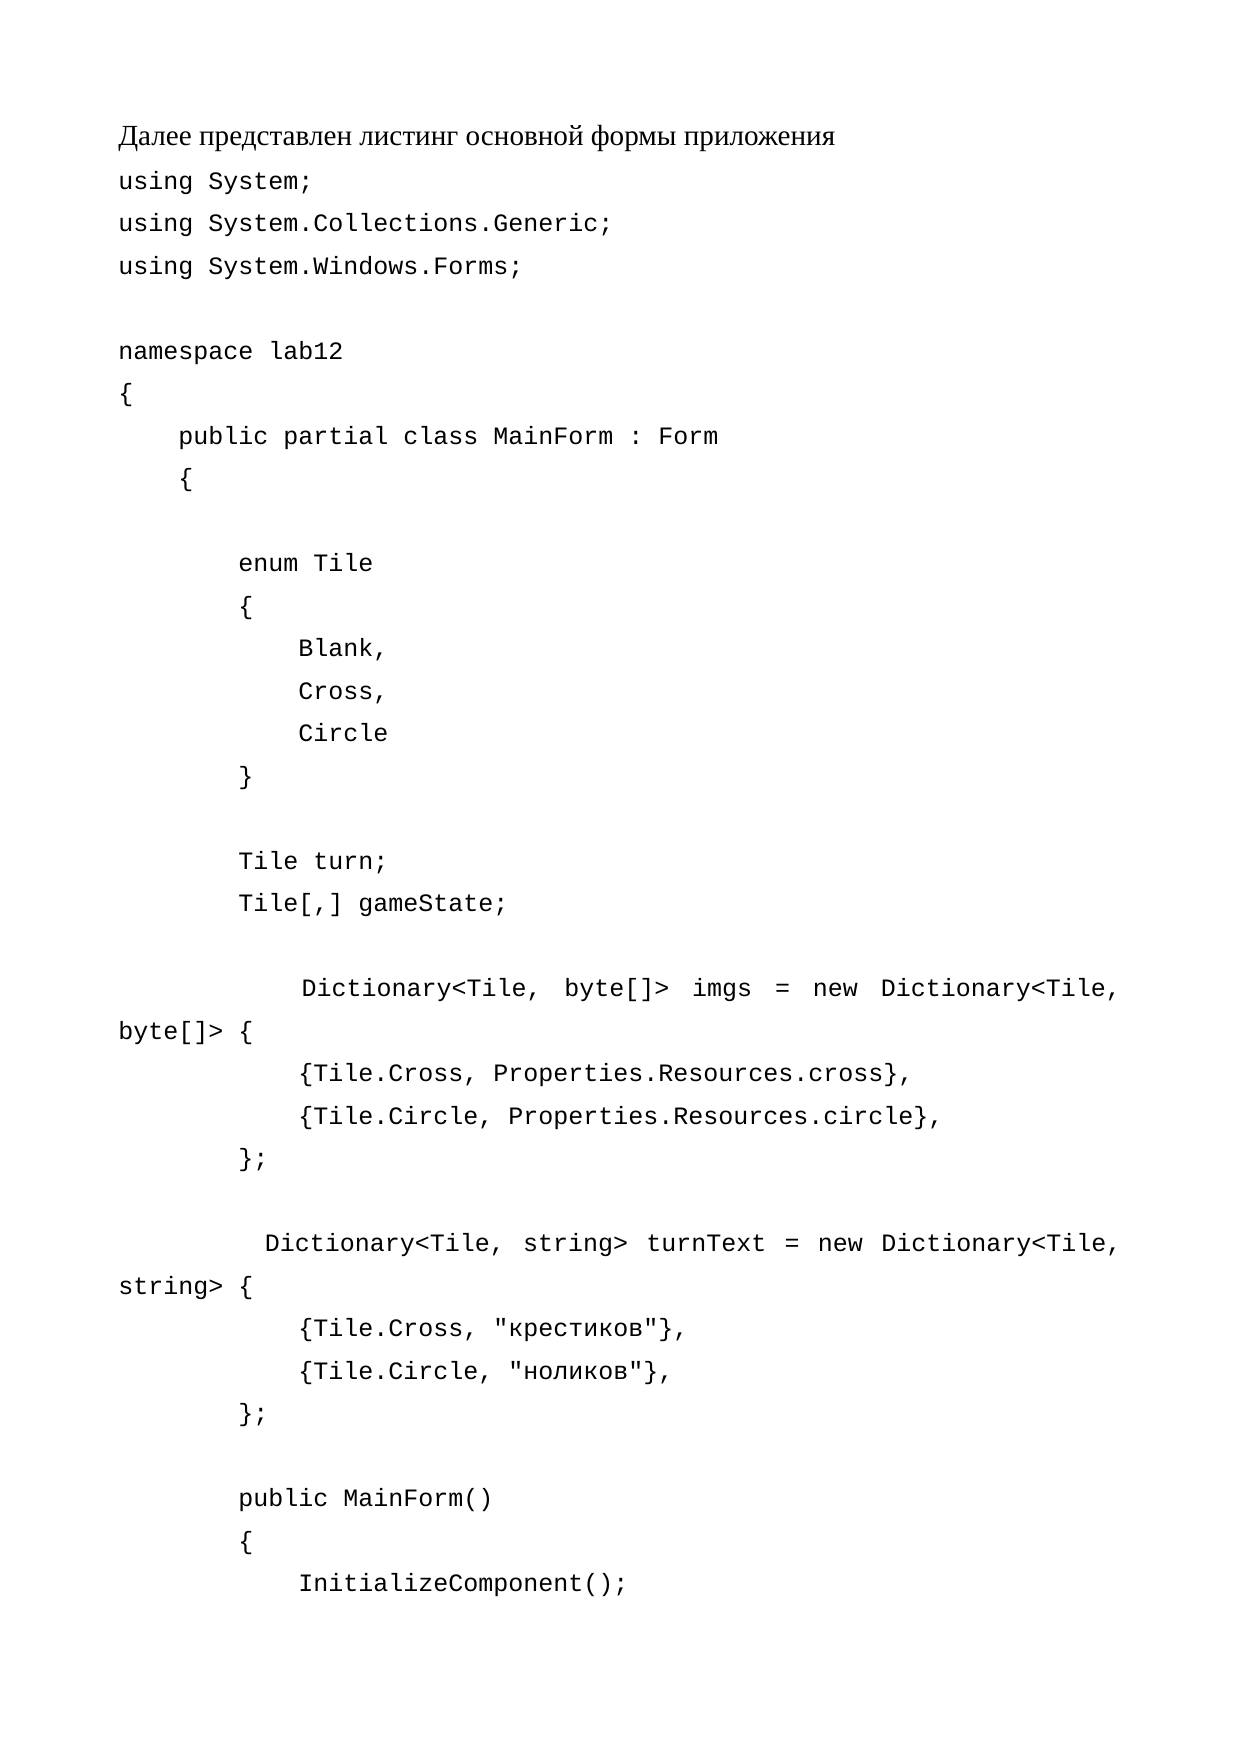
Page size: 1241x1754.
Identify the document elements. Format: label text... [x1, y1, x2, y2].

text {Tile.Circle, "ноликов"}, [118, 1358, 1122, 1387]
text }; [118, 1401, 1122, 1429]
text public MainForm() [118, 1486, 1122, 1514]
text Cross, [118, 678, 1122, 707]
text {Tile.Cross, "крестиков"}, [118, 1316, 1122, 1344]
text public partial class MainForm : Form [118, 423, 1122, 452]
text Circle [118, 721, 1122, 749]
text namespace lab12 [118, 338, 1122, 367]
text { [118, 466, 1122, 494]
text {Tile.Circle, Properties.Resources.circle}, [118, 1103, 1122, 1132]
text Dictionary<Tile, string> turnText = new Dictionary<Tile, string> { [118, 1231, 1122, 1302]
text { [118, 381, 1122, 409]
text InitializeComponent(); [118, 1571, 1122, 1599]
text using System; [118, 168, 1122, 197]
text Blank, [118, 636, 1122, 664]
text using System.Windows.Forms; [118, 253, 1122, 282]
text enum Tile [118, 551, 1122, 579]
text Tile turn; [118, 848, 1122, 877]
text {Tile.Cross, Properties.Resources.cross}, [118, 1061, 1122, 1089]
text { [118, 593, 1122, 622]
text Tile[,] gameState; [118, 891, 1122, 919]
text Dictionary<Tile, byte[]> imgs = new Dictionary<Tile, byte[]> { [118, 976, 1122, 1047]
text { [118, 1528, 1122, 1557]
text Далее представлен листинг основной формы приложения [118, 118, 1122, 152]
text using System.Collections.Generic; [118, 211, 1122, 239]
text }; [118, 1146, 1122, 1174]
text } [118, 763, 1122, 792]
